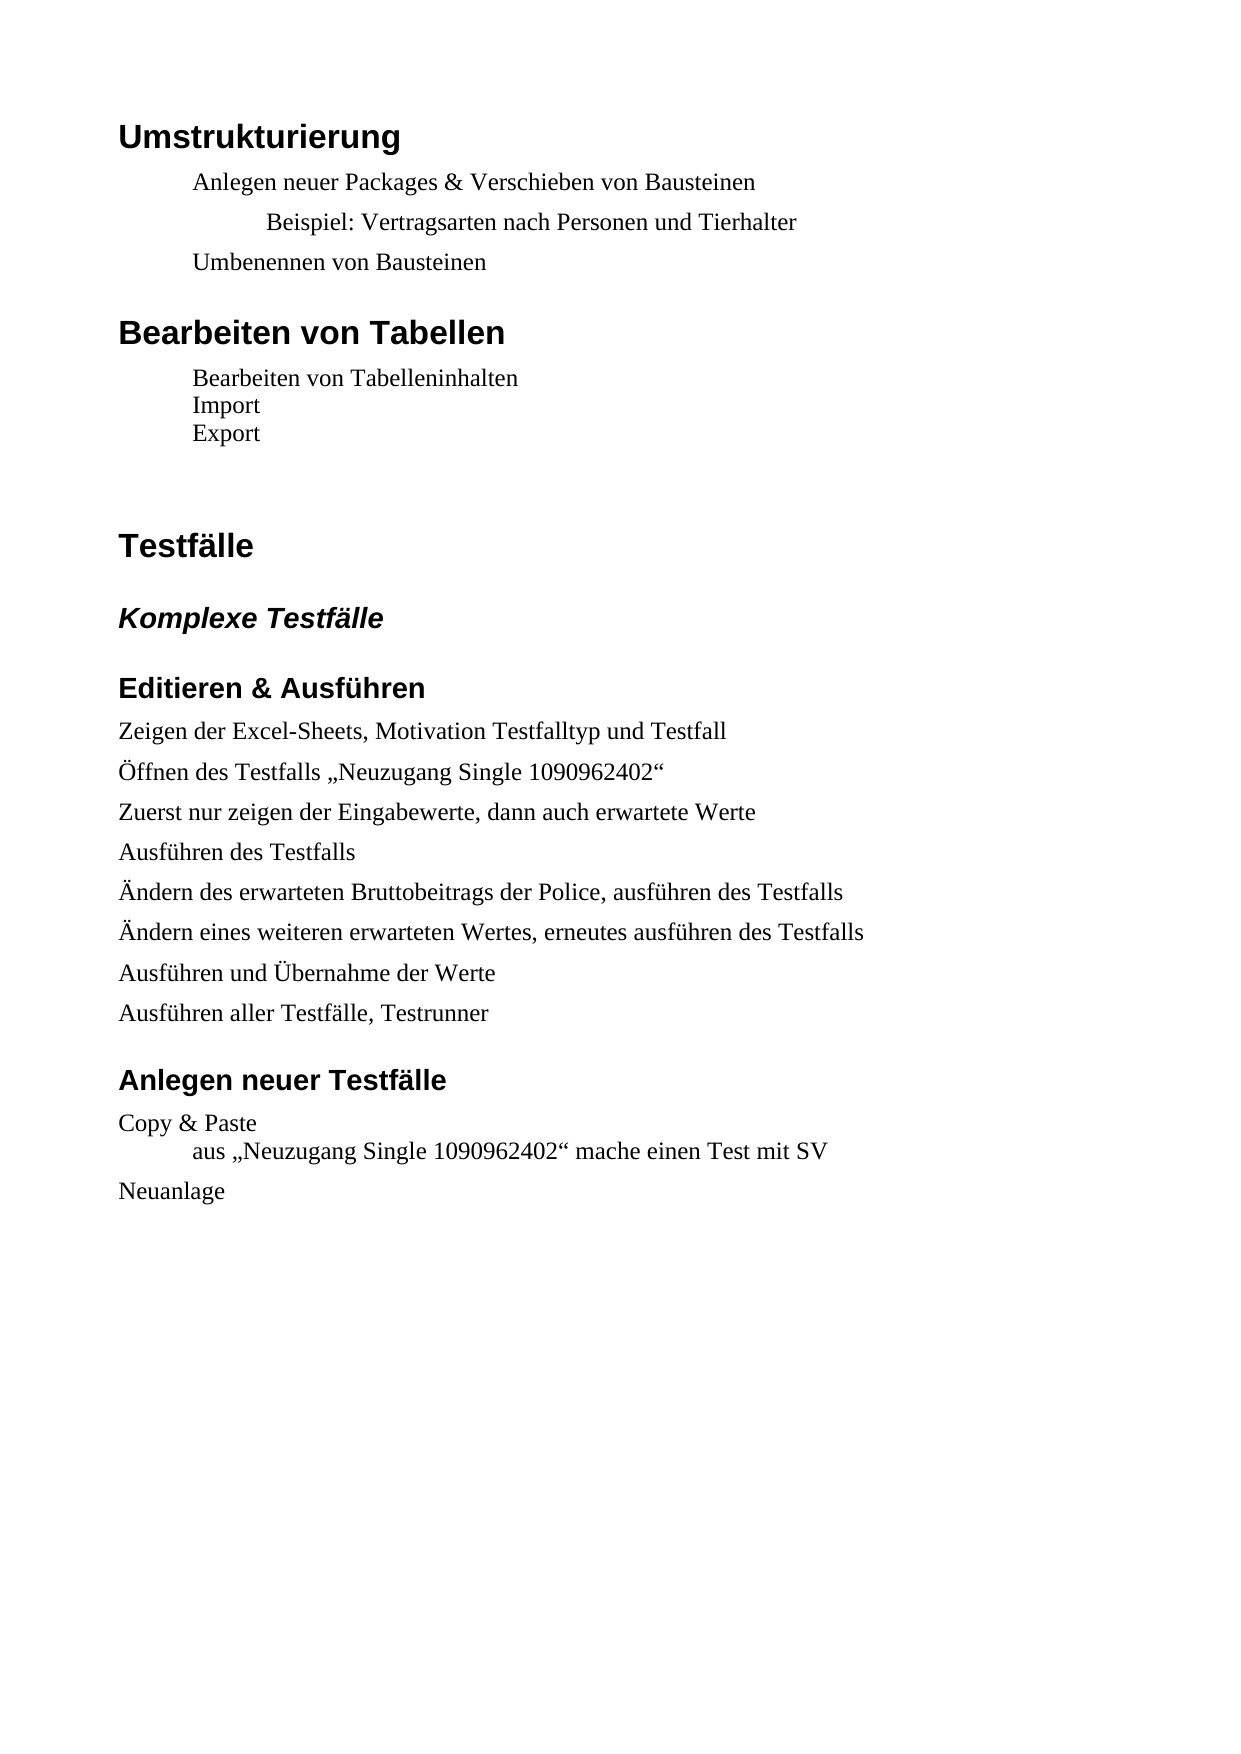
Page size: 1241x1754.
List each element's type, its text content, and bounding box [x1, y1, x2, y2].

subtitle Bearbeiten von Tabellen [118, 314, 1122, 351]
text Export [118, 419, 1122, 447]
subtitle Testfälle [118, 527, 1122, 565]
text Zeigen der Excel-Sheets, Motivation Testfalltyp und Testfall [118, 717, 1122, 745]
text Import [118, 391, 1122, 419]
text Neuanlage [118, 1177, 1122, 1205]
subtitle Anlegen neuer Testfälle [118, 1064, 1122, 1097]
subtitle Komplexe Testfälle [118, 602, 1122, 635]
text Beispiel: Vertragsarten nach Personen und Tierhalter [118, 208, 1122, 236]
text Ändern eines weiteren erwarteten Wertes, erneutes ausführen des Testfalls [118, 918, 1122, 946]
text Copy & Paste aus „Neuzugang Single 1090962402“ mache einen Test mit SV [118, 1109, 1122, 1165]
subtitle Editieren & Ausführen [118, 672, 1122, 705]
text Ausführen des Testfalls [118, 838, 1122, 866]
subtitle Umstrukturierung [118, 118, 1122, 156]
text Bearbeiten von Tabelleninhalten [118, 364, 1122, 391]
text Anlegen neuer Packages & Verschieben von Bausteinen [118, 168, 1122, 196]
text Zuerst nur zeigen der Eingabewerte, dann auch erwartete Werte [118, 798, 1122, 826]
text Ausführen aller Testfälle, Testrunner [118, 999, 1122, 1027]
text Umbenennen von Bausteinen [118, 248, 1122, 276]
text Ändern des erwarteten Bruttobeitrags der Police, ausführen des Testfalls [118, 878, 1122, 906]
text Ausführen und Übernahme der Werte [118, 959, 1122, 986]
text Öffnen des Testfalls „Neuzugang Single 1090962402“ [118, 758, 1122, 785]
